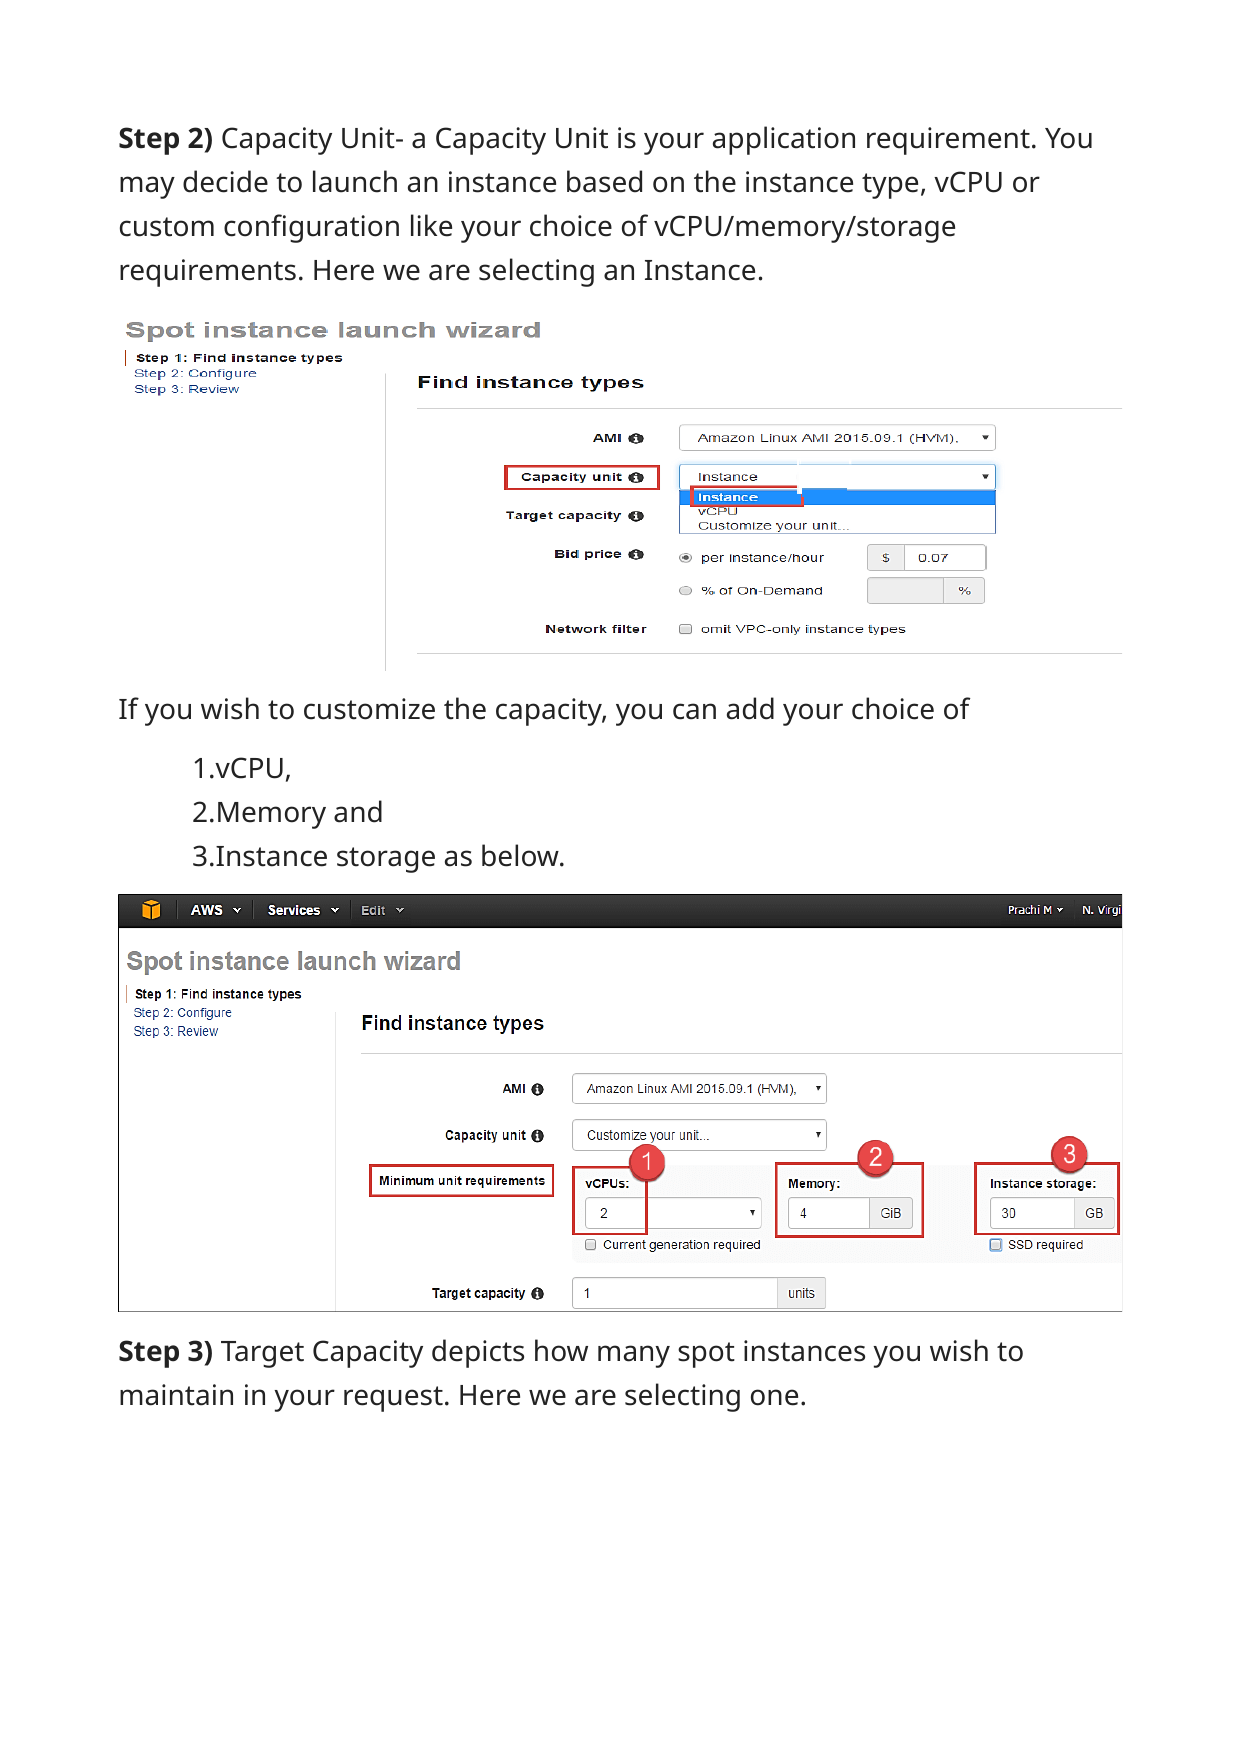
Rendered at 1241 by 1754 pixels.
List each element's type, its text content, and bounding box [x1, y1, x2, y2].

picture [118, 894, 1123, 1312]
list Memory and [118, 792, 1122, 830]
text Step 3) Target Capacity depicts how many spot instances you wish to maintain in your request. Here we are selecting one. [118, 1331, 1122, 1413]
text If you wish to customize the capacity, you can add your choice of [118, 689, 1122, 728]
list Instance storage as below. [118, 836, 1122, 874]
list vCPU, [118, 748, 1122, 786]
text Step 2) Capacity Unit- a Capacity Unit is your application requirement. You may decide to launch an instance based on the instance type, vCPU or custom configuration like your choice of vCPU/memory/storage requirements. Here we are selecting an Instance. [118, 118, 1122, 289]
picture [118, 308, 1123, 671]
